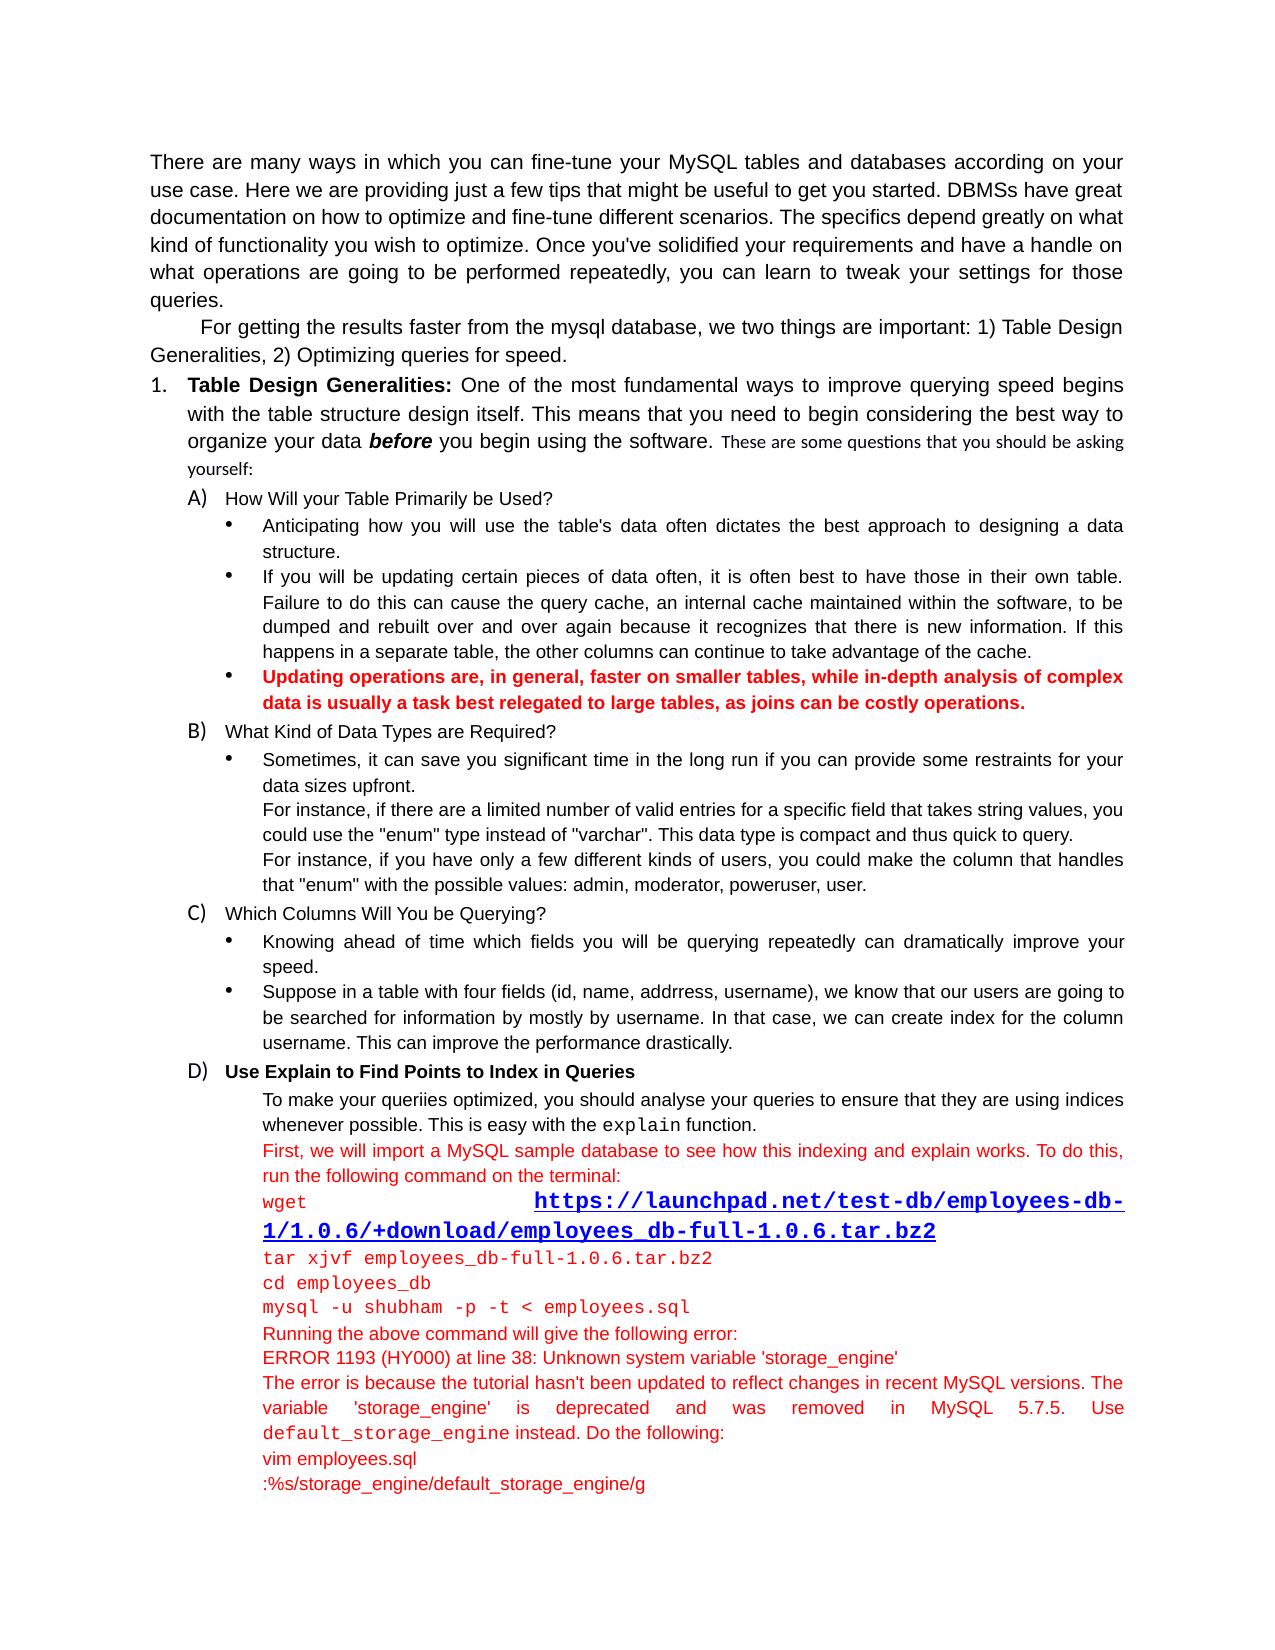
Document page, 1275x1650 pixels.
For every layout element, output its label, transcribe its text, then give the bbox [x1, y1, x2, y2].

list How Will your Table Primarily be Used? [187, 483, 1125, 511]
list Suppose in a table with four fields (id, name, addrress, username), we know that our users are going to be searched for information by mostly by username. In that case, we can create index for the column username. This can improve the performance drastically. [225, 981, 1125, 1053]
list There are many ways in which you can fine-tune your MySQL tables and databases according on your use case. Here we are providing just a few tips that might be useful to get you started. DBMSs have great documentation on how to optimize and fine-tune different scenarios. The specifics depend greatly on what kind of functionality you wish to optimize. Once you've solidified your requirements and have a handle on what operations are going to be performed repeatedly, you can learn to tweak your settings for those queries. [150, 150, 1125, 311]
list Anticipating how you will use the table's data often dictates the best approach to designing a data structure. [225, 515, 1125, 563]
list The error is because the tutorial hasn't been updated to reflect changes in recent MySQL versions. The variable 'storage_engine' is deprecated and was removed in MySQL 5.7.5. Use default_storage_engine instead. Do the following: [225, 1372, 1125, 1445]
list cd employees_db [225, 1273, 1125, 1295]
list Knowing ahead of time which fields you will be querying repeatedly can dramatically improve your speed. [225, 931, 1125, 978]
list For instance, if there are a limited number of valid entries for a specific field that takes string values, you could use the "enum" type instead of "varchar". This data type is compact and thus quick to query. [225, 799, 1125, 846]
list For getting the results faster from the mysql database, we two things are important: 1) Table Design Generalities, 2) Optimizing queries for speed. [150, 315, 1125, 366]
list tar xjvf employees_db-full-1.0.6.tar.bz2 [225, 1249, 1125, 1270]
list :%s/storage_engine/default_storage_engine/g [225, 1473, 1125, 1494]
list ERROR 1193 (HY000) at line 38: Unknown system variable 'storage_engine' [225, 1347, 1125, 1369]
list Table Design Generalities: One of the most fundamental ways to improve querying speed begins with the table structure design itself. This means that you need to begin considering the best way to organize your data before you begin using the software. These are some questions that you should be asking yourself: [150, 370, 1125, 480]
list mysql -u shubham -p -t < employees.sql [225, 1298, 1125, 1319]
list What Kind of Data Types are Required? [187, 716, 1125, 744]
list To make your queriies optimized, you should analyse your queries to ensure that they are using indices whenever possible. This is easy with the explain function. [225, 1088, 1125, 1137]
list Updating operations are, in general, faster on smaller tables, while in-depth analysis of complex data is usually a task best relegated to large tables, as joins can be costly operations. [225, 666, 1125, 713]
list vim employees.sql [225, 1448, 1125, 1470]
list If you will be updating certain pieces of data often, it is often best to have those in their own table. Failure to do this can cause the query cache, an internal cache maintained within the software, to be dumped and rebuilt over and over again because it recognizes that there is new information. If this happens in a separate table, the other columns can continue to take advantage of the cache. [225, 566, 1125, 663]
list Sometimes, it can save you significant time in the long run if you can provide some restraints for your data sizes upfront. [225, 749, 1125, 796]
list wget https://launchpad.net/test-db/employees-db-1/1.0.6/+download/employees_db-full-1.0.6.tar.bz2 [225, 1189, 1125, 1245]
list For instance, if you have only a few different kinds of users, you could make the column that handles that "enum" with the possible values: admin, moderator, poweruser, user. [225, 849, 1125, 895]
list Running the above command will give the following error: [225, 1322, 1125, 1344]
list First, we will import a MySQL sample database to see how this indexing and explain works. To do this, run the following command on the terminal: [225, 1140, 1125, 1186]
list Which Columns Will You be Querying? [187, 898, 1125, 926]
list Use Explain to Find Points to Index in Queries [187, 1056, 1125, 1084]
